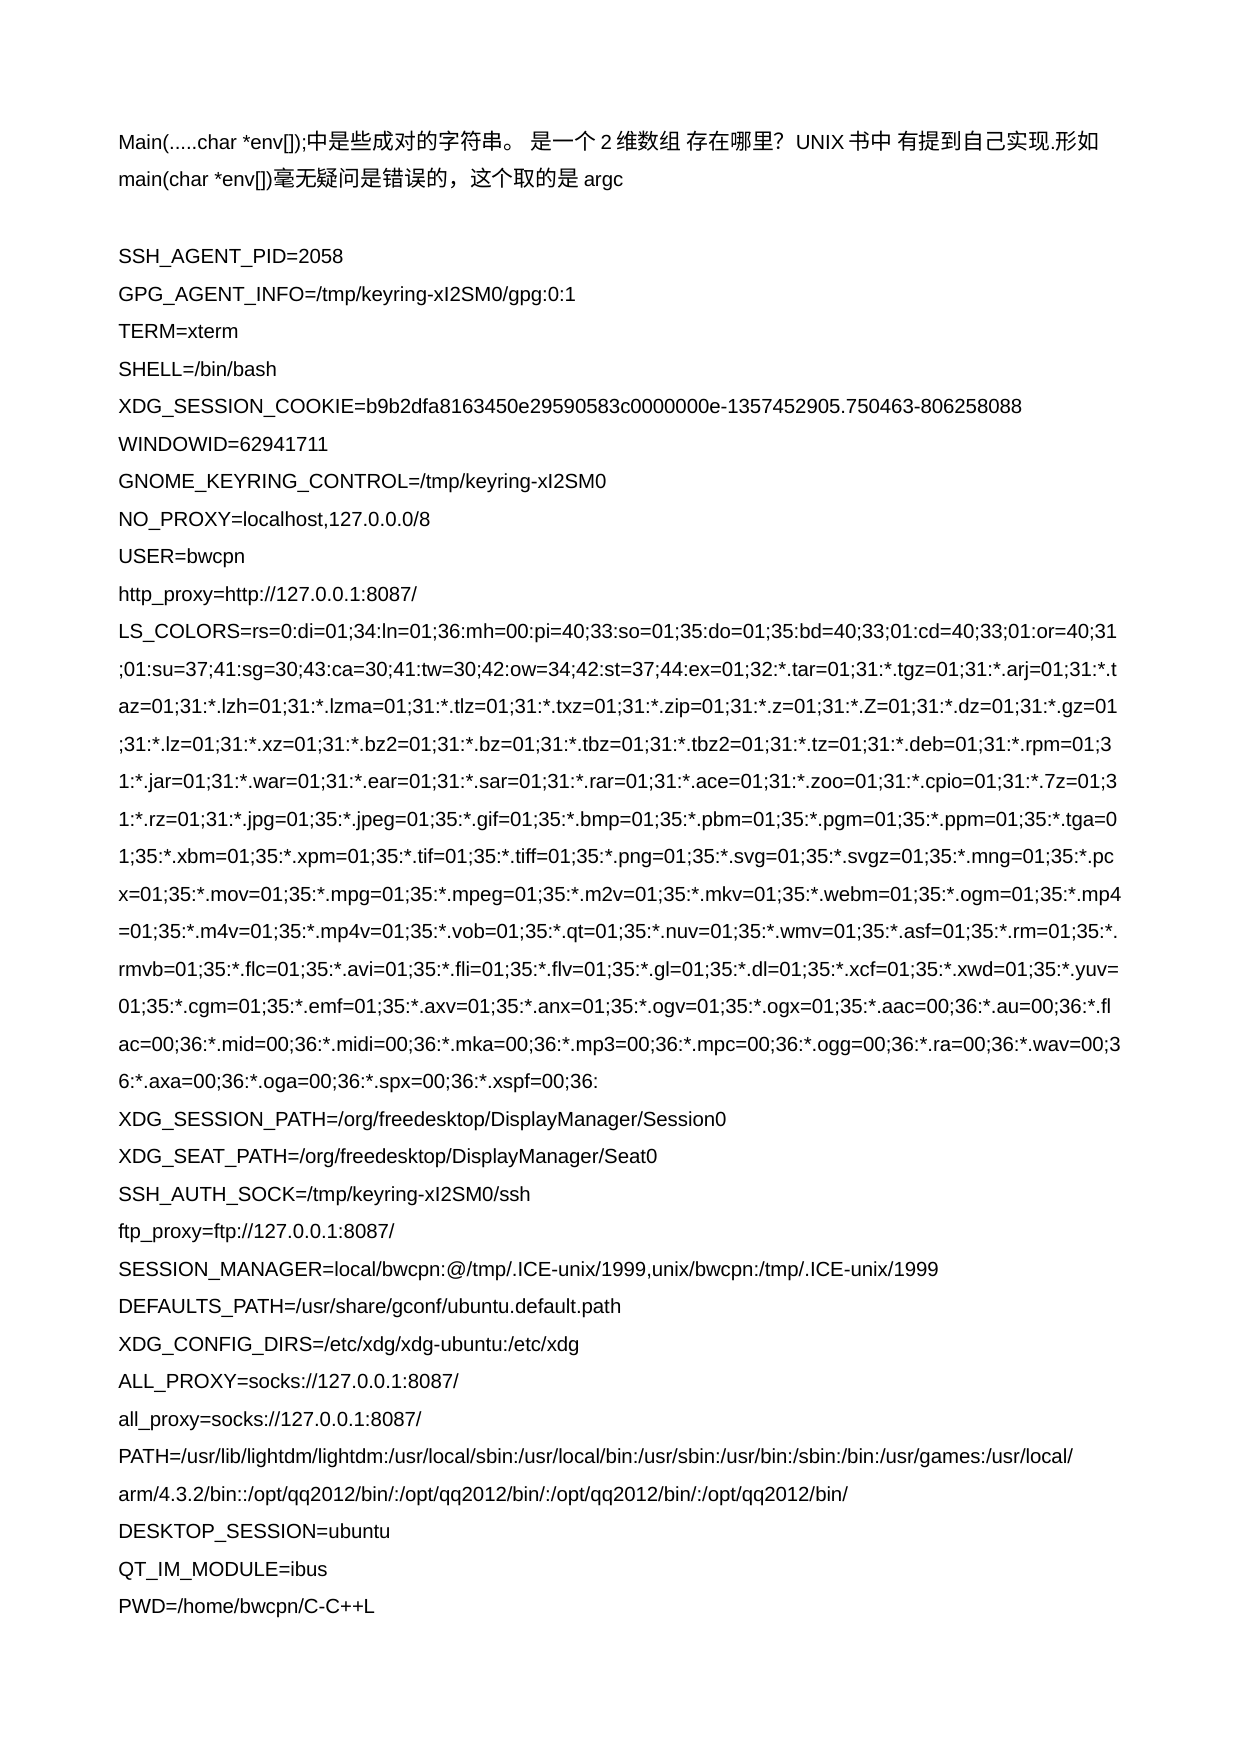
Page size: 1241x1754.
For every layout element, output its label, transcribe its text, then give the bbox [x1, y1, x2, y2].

text USER=bwcpn [118, 531, 1122, 568]
text Main(.....char *env[]);中是些成对的字符串。 是一个2维数组 存在哪里？UNIX书中 有提到自己实现.形如main(char *env[])毫无疑问是错误的，这个取的是argc [118, 118, 1122, 193]
text NO_PROXY=localhost,127.0.0.0/8 [118, 493, 1122, 531]
text WINDOWID=62941711 [118, 418, 1122, 456]
text all_proxy=socks://127.0.0.1:8087/ [118, 1393, 1122, 1431]
text PATH=/usr/lib/lightdm/lightdm:/usr/local/sbin:/usr/local/bin:/usr/sbin:/usr/bin:/sbin:/bin:/usr/games:/usr/local/arm/4.3.2/bin::/opt/qq2012/bin/:/opt/qq2012/bin/:/opt/qq2012/bin/:/opt/qq2012/bin/ [118, 1431, 1122, 1506]
text XDG_SEAT_PATH=/org/freedesktop/DisplayManager/Seat0 [118, 1131, 1122, 1168]
text PWD=/home/bwcpn/C-C++L [118, 1581, 1122, 1618]
text XDG_CONFIG_DIRS=/etc/xdg/xdg-ubuntu:/etc/xdg [118, 1318, 1122, 1356]
text XDG_SESSION_PATH=/org/freedesktop/DisplayManager/Session0 [118, 1093, 1122, 1131]
text http_proxy=http://127.0.0.1:8087/ [118, 568, 1122, 606]
text XDG_SESSION_COOKIE=b9b2dfa8163450e29590583c0000000e-1357452905.750463-806258088 [118, 381, 1122, 418]
text SSH_AGENT_PID=2058 [118, 231, 1122, 268]
text ALL_PROXY=socks://127.0.0.1:8087/ [118, 1356, 1122, 1393]
text ftp_proxy=ftp://127.0.0.1:8087/ [118, 1206, 1122, 1243]
text TERM=xterm [118, 306, 1122, 343]
text GPG_AGENT_INFO=/tmp/keyring-xI2SM0/gpg:0:1 [118, 268, 1122, 306]
text DESKTOP_SESSION=ubuntu [118, 1506, 1122, 1543]
text DEFAULTS_PATH=/usr/share/gconf/ubuntu.default.path [118, 1281, 1122, 1318]
text QT_IM_MODULE=ibus [118, 1543, 1122, 1581]
text SHELL=/bin/bash [118, 343, 1122, 381]
text SSH_AUTH_SOCK=/tmp/keyring-xI2SM0/ssh [118, 1168, 1122, 1206]
text GNOME_KEYRING_CONTROL=/tmp/keyring-xI2SM0 [118, 456, 1122, 493]
text LS_COLORS=rs=0:di=01;34:ln=01;36:mh=00:pi=40;33:so=01;35:do=01;35:bd=40;33;01:cd=40;33;01:or=40;31;01:su=37;41:sg=30;43:ca=30;41:tw=30;42:ow=34;42:st=37;44:ex=01;32:*.tar=01;31:*.tgz=01;31:*.arj=01;31:*.taz=01;31:*.lzh=01;31:*.lzma=01;31:*.tlz=01;31:*.txz=01;31:*.zip=01;31:*.z=01;31:*.Z=01;31:*.dz=01;31:*.gz=01;31:*.lz=01;31:*.xz=01;31:*.bz2=01;31:*.bz=01;31:*.tbz=01;31:*.tbz2=01;31:*.tz=01;31:*.deb=01;31:*.rpm=01;31:*.jar=01;31:*.war=01;31:*.ear=01;31:*.sar=01;31:*.rar=01;31:*.ace=01;31:*.zoo=01;31:*.cpio=01;31:*.7z=01;31:*.rz=01;31:*.jpg=01;35:*.jpeg=01;35:*.gif=01;35:*.bmp=01;35:*.pbm=01;35:*.pgm=01;35:*.ppm=01;35:*.tga=01;35:*.xbm=01;35:*.xpm=01;35:*.tif=01;35:*.tiff=01;35:*.png=01;35:*.svg=01;35:*.svgz=01;35:*.mng=01;35:*.pcx=01;35:*.mov=01;35:*.mpg=01;35:*.mpeg=01;35:*.m2v=01;35:*.mkv=01;35:*.webm=01;35:*.ogm=01;35:*.mp4=01;35:*.m4v=01;35:*.mp4v=01;35:*.vob=01;35:*.qt=01;35:*.nuv=01;35:*.wmv=01;35:*.asf=01;35:*.rm=01;35:*.rmvb=01;35:*.flc=01;35:*.avi=01;35:*.fli=01;35:*.flv=01;35:*.gl=01;35:*.dl=01;35:*.xcf=01;35:*.xwd=01;35:*.yuv=01;35:*.cgm=01;35:*.emf=01;35:*.axv=01;35:*.anx=01;35:*.ogv=01;35:*.ogx=01;35:*.aac=00;36:*.au=00;36:*.flac=00;36:*.mid=00;36:*.midi=00;36:*.mka=00;36:*.mp3=00;36:*.mpc=00;36:*.ogg=00;36:*.ra=00;36:*.wav=00;36:*.axa=00;36:*.oga=00;36:*.spx=00;36:*.xspf=00;36: [118, 606, 1122, 1093]
text SESSION_MANAGER=local/bwcpn:@/tmp/.ICE-unix/1999,unix/bwcpn:/tmp/.ICE-unix/1999 [118, 1243, 1122, 1281]
